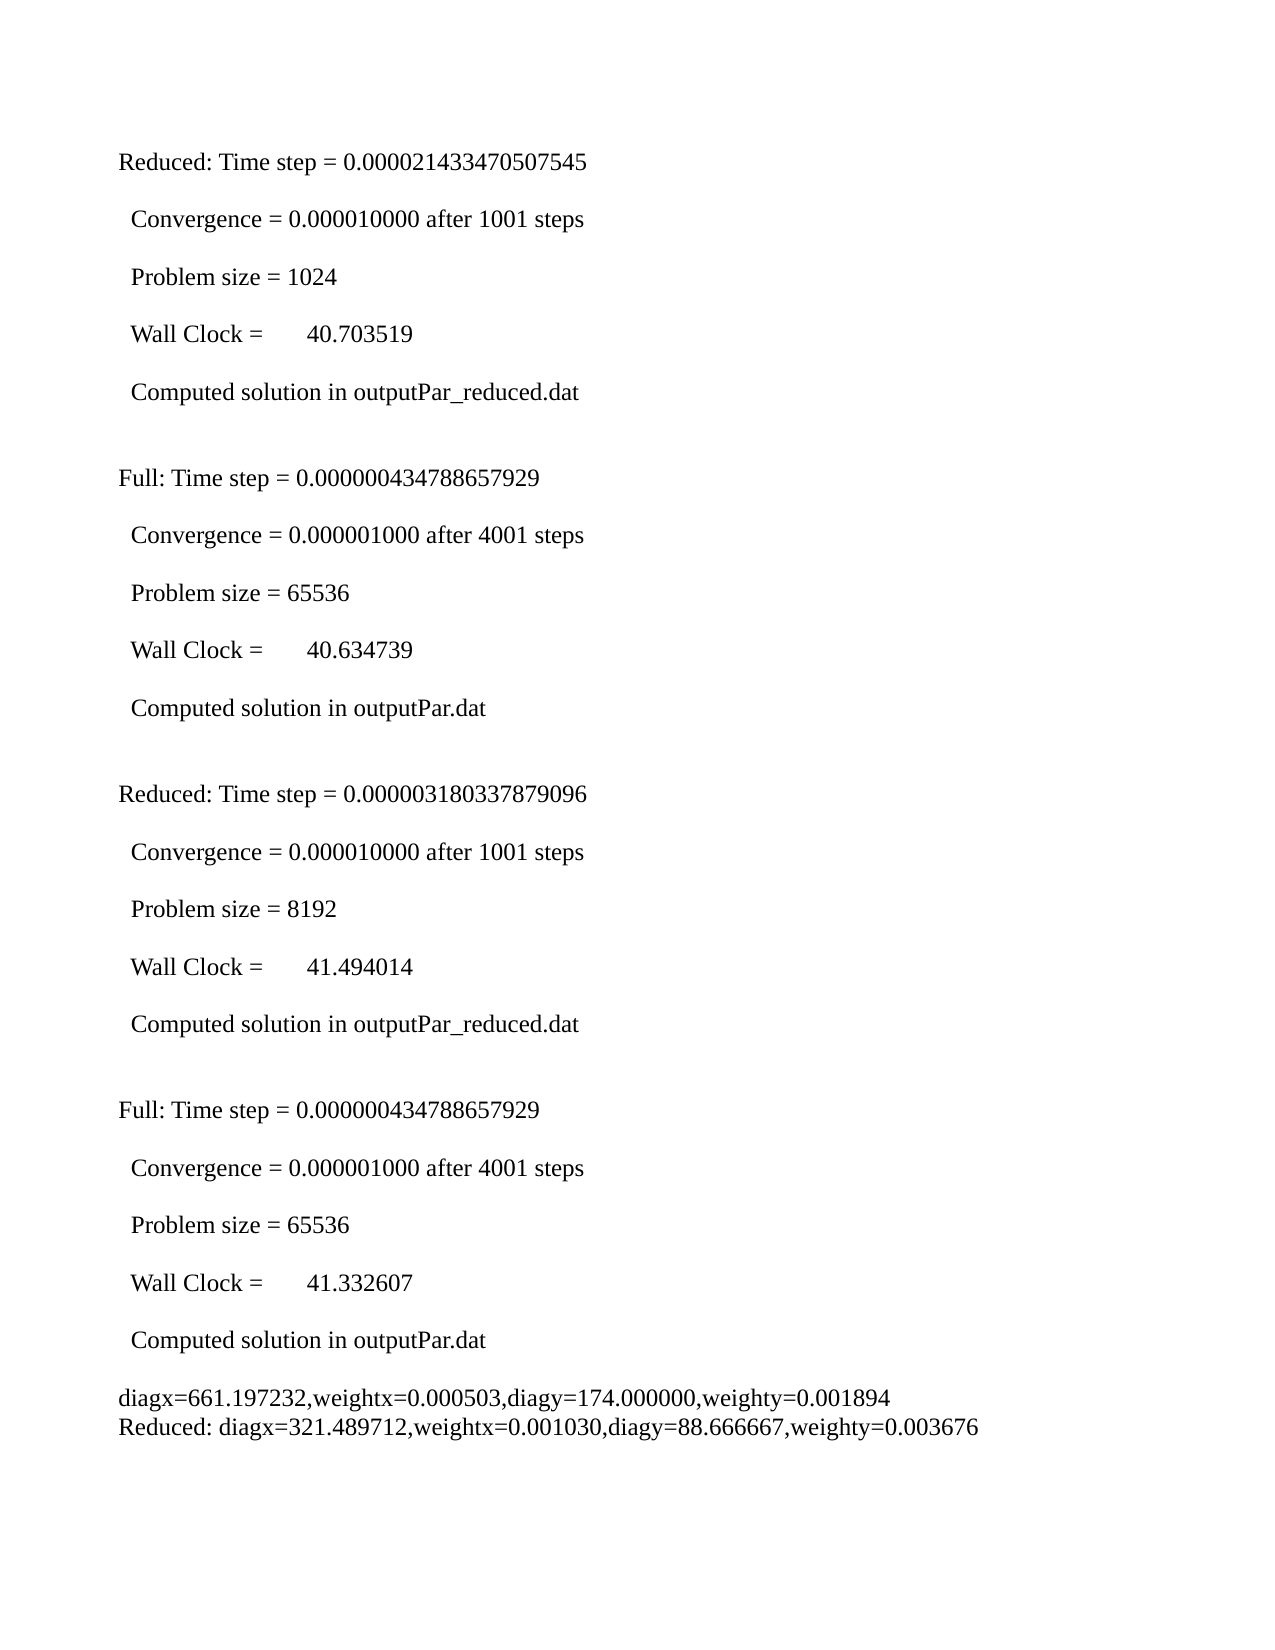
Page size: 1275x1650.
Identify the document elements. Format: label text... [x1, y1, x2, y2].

text Computed solution in outputPar.dat [118, 693, 1157, 722]
text Problem size = 65536 [118, 578, 1157, 607]
text Full: Time step = 0.000000434788657929 [118, 1096, 1157, 1124]
text Convergence = 0.000001000 after 4001 steps [118, 521, 1157, 549]
text Computed solution in outputPar.dat [118, 1326, 1157, 1354]
text Problem size = 65536 [118, 1211, 1157, 1239]
text Wall Clock = 41.494014 [118, 952, 1157, 981]
text Computed solution in outputPar_reduced.dat [118, 377, 1157, 406]
text Wall Clock = 41.332607 [118, 1268, 1157, 1297]
text Full: Time step = 0.000000434788657929 [118, 463, 1157, 492]
text Reduced: Time step = 0.000003180337879096 [118, 779, 1157, 808]
text Problem size = 8192 [118, 894, 1157, 923]
text Convergence = 0.000010000 after 1001 steps [118, 837, 1157, 866]
text Convergence = 0.000010000 after 1001 steps [118, 204, 1157, 233]
text Reduced: Time step = 0.000021433470507545 [118, 147, 1157, 176]
text diagx=661.197232,weightx=0.000503,diagy=174.000000,weighty=0.001894 [118, 1383, 1157, 1412]
text Computed solution in outputPar_reduced.dat [118, 1009, 1157, 1038]
text Reduced: diagx=321.489712,weightx=0.001030,diagy=88.666667,weighty=0.003676 [118, 1412, 1157, 1441]
text Wall Clock = 40.634739 [118, 636, 1157, 664]
text Problem size = 1024 [118, 262, 1157, 291]
text Wall Clock = 40.703519 [118, 319, 1157, 348]
text Convergence = 0.000001000 after 4001 steps [118, 1153, 1157, 1182]
